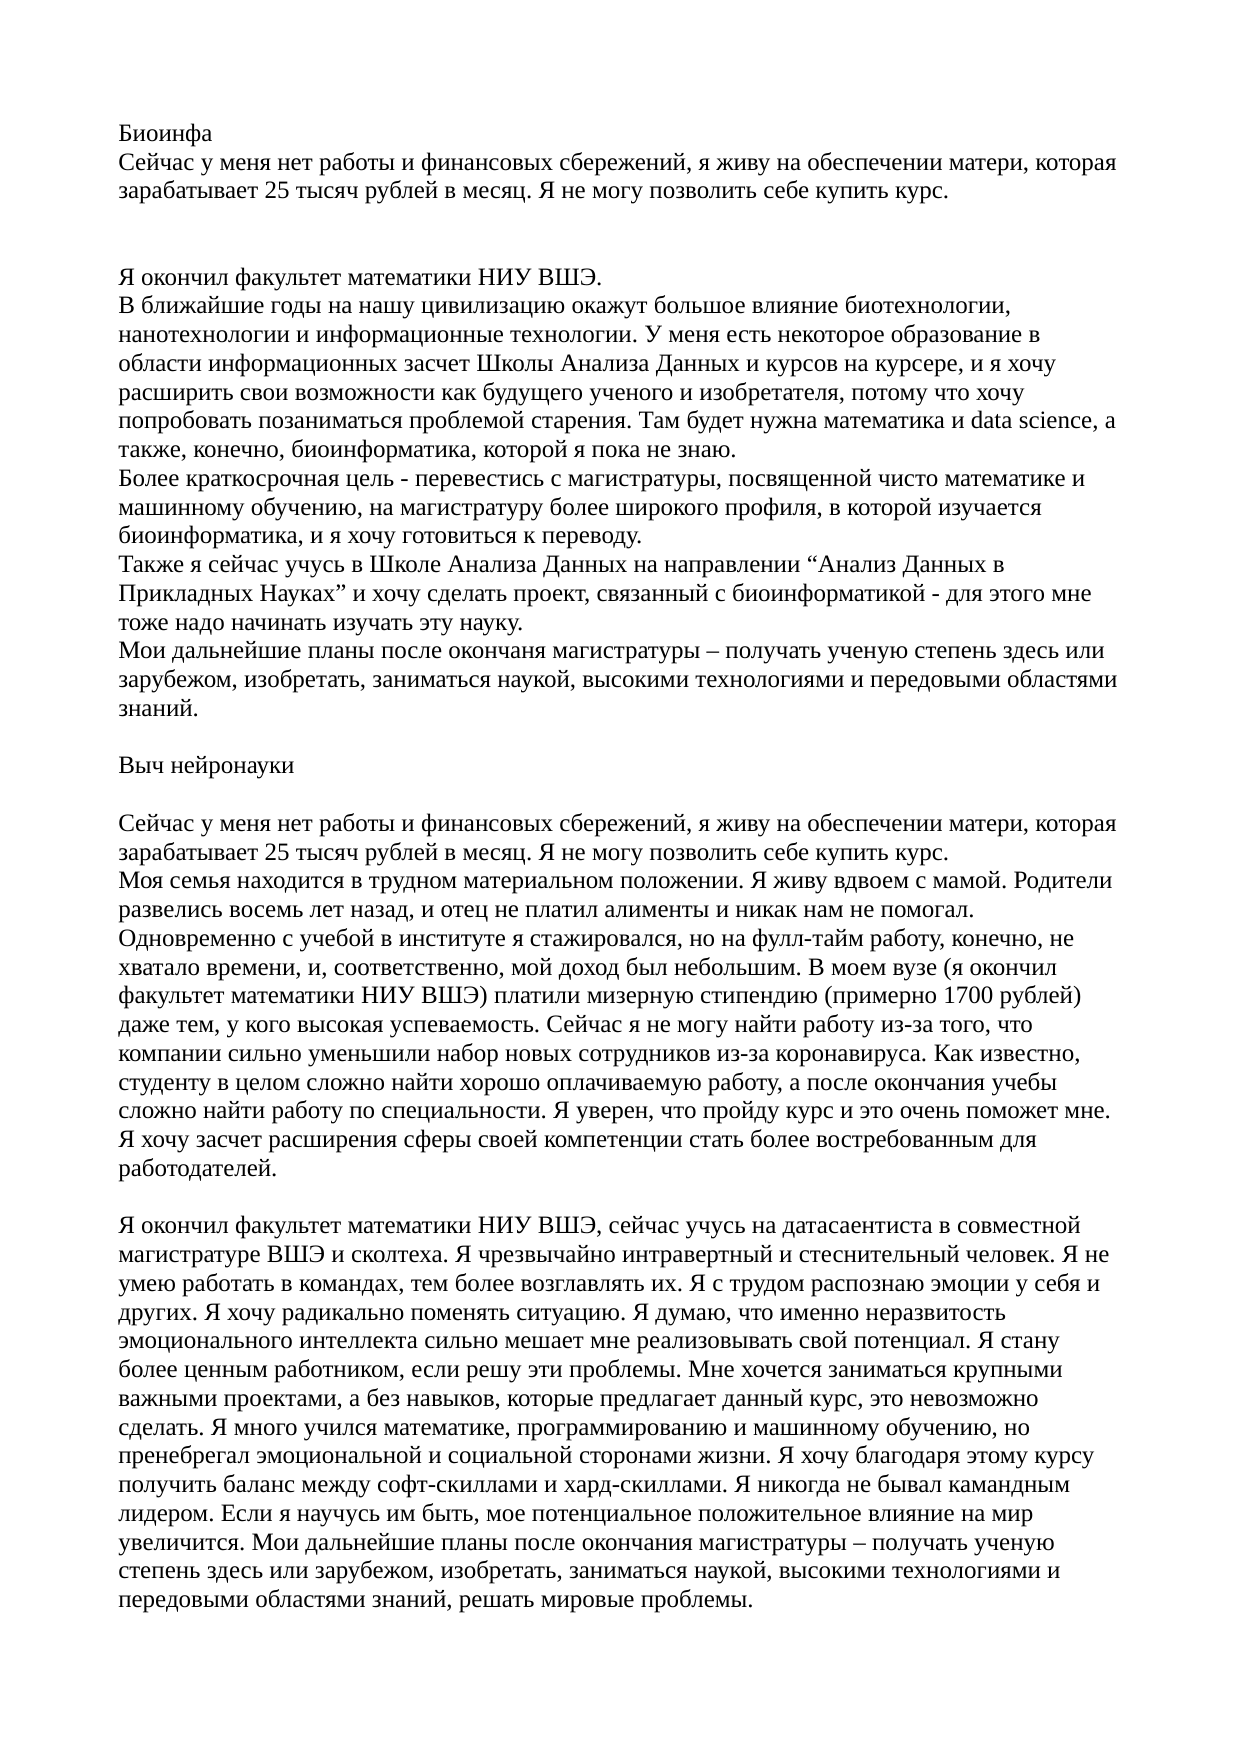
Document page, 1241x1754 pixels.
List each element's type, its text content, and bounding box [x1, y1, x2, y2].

text Мои дальнейшие планы после окончаня магистратуры – получать ученую степень здесь или зарубежом, изобретать, заниматься наукой, высокими технологиями и передовыми областями знаний. [118, 636, 1122, 722]
text Сейчас у меня нет работы и финансовых сбережений, я живу на обеспечении матери, которая зарабатывает 25 тысяч рублей в месяц. Я не могу позволить себе купить курс. [118, 147, 1122, 204]
text Моя семья находится в трудном материальном положении. Я живу вдвоем с мамой. Родители развелись восемь лет назад, и отец не платил алименты и никак нам не помогал. Одновременно с учебой в институте я стажировался, но на фулл-тайм работу, конечно, не хватало времени, и, соответственно, мой доход был небольшим. В моем вузе (я окончил факультет математики НИУ ВШЭ) платили мизерную стипендию (примерно 1700 рублей) даже тем, у кого высокая успеваемость. Сейчас я не могу найти работу из-за того, что компании сильно уменьшили набор новых сотрудников из-за коронавируса. Как известно, студенту в целом сложно найти хорошо оплачиваемую работу, а после окончания учебы сложно найти работу по специальности. Я уверен, что пройду курс и это очень поможет мне. Я хочу засчет расширения сферы своей компетенции стать более востребованным для работодателей. [118, 866, 1122, 1182]
text Также я сейчас учусь в Школе Анализа Данных на направлении “Анализ Данных в Прикладных Науках” и хочу сделать проект, связанный с биоинформатикой - для этого мне тоже надо начинать изучать эту науку. [118, 549, 1122, 636]
text Выч нейронауки [118, 751, 1122, 779]
text Я окончил факультет математики НИУ ВШЭ. [118, 262, 1122, 291]
text Сейчас у меня нет работы и финансовых сбережений, я живу на обеспечении матери, которая зарабатывает 25 тысяч рублей в месяц. Я не могу позволить себе купить курс. [118, 808, 1122, 866]
text В ближайшие годы на нашу цивилизацию окажут большое влияние биотехнологии, нанотехнологии и информационные технологии. У меня есть некоторое образование в области информационных засчет Школы Анализа Данных и курсов на курсере, и я хочу расширить свои возможности как будущего ученого и изобретателя, потому что хочу попробовать позаниматься проблемой старения. Там будет нужна математика и data science, а также, конечно, биоинформатика, которой я пока не знаю. [118, 291, 1122, 463]
text Биоинфа [118, 118, 1122, 147]
text Более краткосрочная цель - перевестись с магистратуры, посвященной чисто математике и машинному обучению, на магистратуру более широкого профиля, в которой изучается биоинформатика, и я хочу готовиться к переводу. [118, 463, 1122, 549]
text Я окончил факультет математики НИУ ВШЭ, сейчас учусь на датасаентиста в совместной магистратуре ВШЭ и сколтеха. Я чрезвычайно интравертный и стеснительный человек. Я не умею работать в командах, тем более возглавлять их. Я с трудом распознаю эмоции у себя и других. Я хочу радикально поменять ситуацию. Я думаю, что именно неразвитость эмоционального интеллекта сильно мешает мне реализовывать свой потенциал. Я стану более ценным работником, если решу эти проблемы. Мне хочется заниматься крупными важными проектами, а без навыков, которые предлагает данный курс, это невозможно сделать. Я много учился математике, программированию и машинному обучению, но пренебрегал эмоциональной и социальной сторонами жизни. Я хочу благодаря этому курсу получить баланс между софт-скиллами и хард-скиллами. Я никогда не бывал камандным лидером. Если я научусь им быть, мое потенциальное положительное влияние на мир увеличится. Мои дальнейшие планы после окончания магистратуры – получать ученую степень здесь или зарубежом, изобретать, заниматься наукой, высокими технологиями и передовыми областями знаний, решать мировые проблемы. [118, 1211, 1122, 1613]
